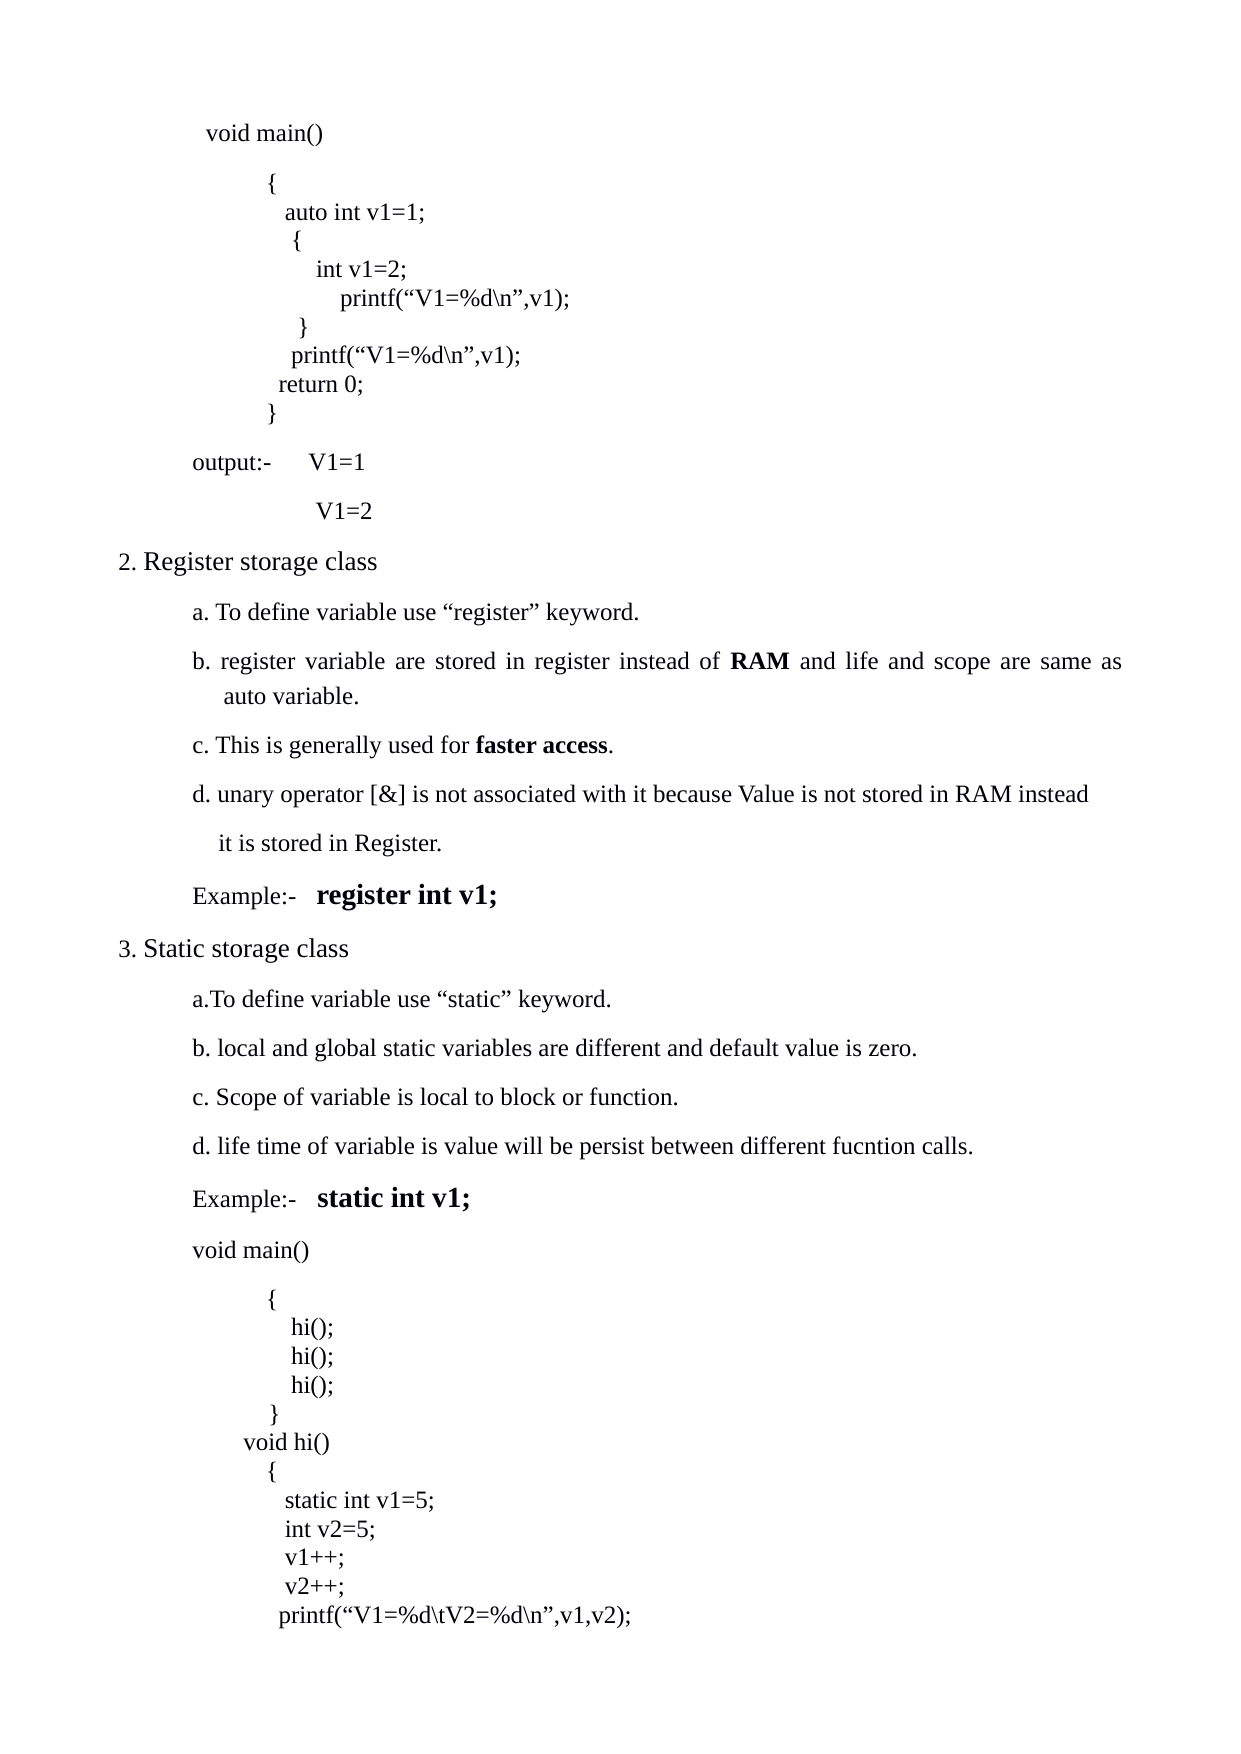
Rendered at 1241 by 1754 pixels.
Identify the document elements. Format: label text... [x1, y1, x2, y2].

text hi(); [118, 1370, 1122, 1399]
text } [118, 398, 1122, 427]
text b. register variable are stored in register instead of RAM and life and scope are same as auto variable. [118, 646, 1122, 709]
text output:- V1=1 [118, 447, 1122, 476]
text { [118, 226, 1122, 254]
text int v1=2; [118, 254, 1122, 283]
text b. local and global static variables are different and default value is zero. [118, 1033, 1122, 1061]
text V1=2 [118, 496, 1122, 525]
text } [118, 312, 1122, 341]
text d. life time of variable is value will be persist between different fucntion calls. [118, 1131, 1122, 1159]
text { [118, 168, 1122, 197]
text printf(“V1=%d\n”,v1); [118, 283, 1122, 312]
text Example:- register int v1; [118, 877, 1122, 911]
text hi(); [118, 1312, 1122, 1341]
text it is stored in Register. [118, 828, 1122, 857]
text static int v1=5; [118, 1485, 1122, 1514]
text void main() [118, 1235, 1122, 1263]
text } [118, 1399, 1122, 1427]
text c. This is generally used for faster access. [118, 730, 1122, 758]
text v1++; [118, 1542, 1122, 1571]
text a. To define variable use “register” keyword. [118, 597, 1122, 626]
text return 0; [118, 369, 1122, 398]
text void main() [118, 118, 1122, 147]
text a.To define variable use “static” keyword. [118, 984, 1122, 1012]
text void hi() [118, 1427, 1122, 1456]
text printf(“V1=%d\tV2=%d\n”,v1,v2); [118, 1600, 1122, 1629]
text printf(“V1=%d\n”,v1); [118, 341, 1122, 369]
text Example:- static int v1; [118, 1180, 1122, 1213]
text 3. Static storage class [118, 932, 1122, 963]
text v2++; [118, 1571, 1122, 1600]
text { [118, 1284, 1122, 1312]
text { [118, 1456, 1122, 1485]
text 2. Register storage class [118, 545, 1122, 576]
text d. unary operator [&] is not associated with it because Value is not stored in RAM instead [118, 779, 1122, 808]
text hi(); [118, 1341, 1122, 1370]
text auto int v1=1; [118, 197, 1122, 226]
text int v2=5; [118, 1514, 1122, 1542]
text c. Scope of variable is local to block or function. [118, 1082, 1122, 1111]
